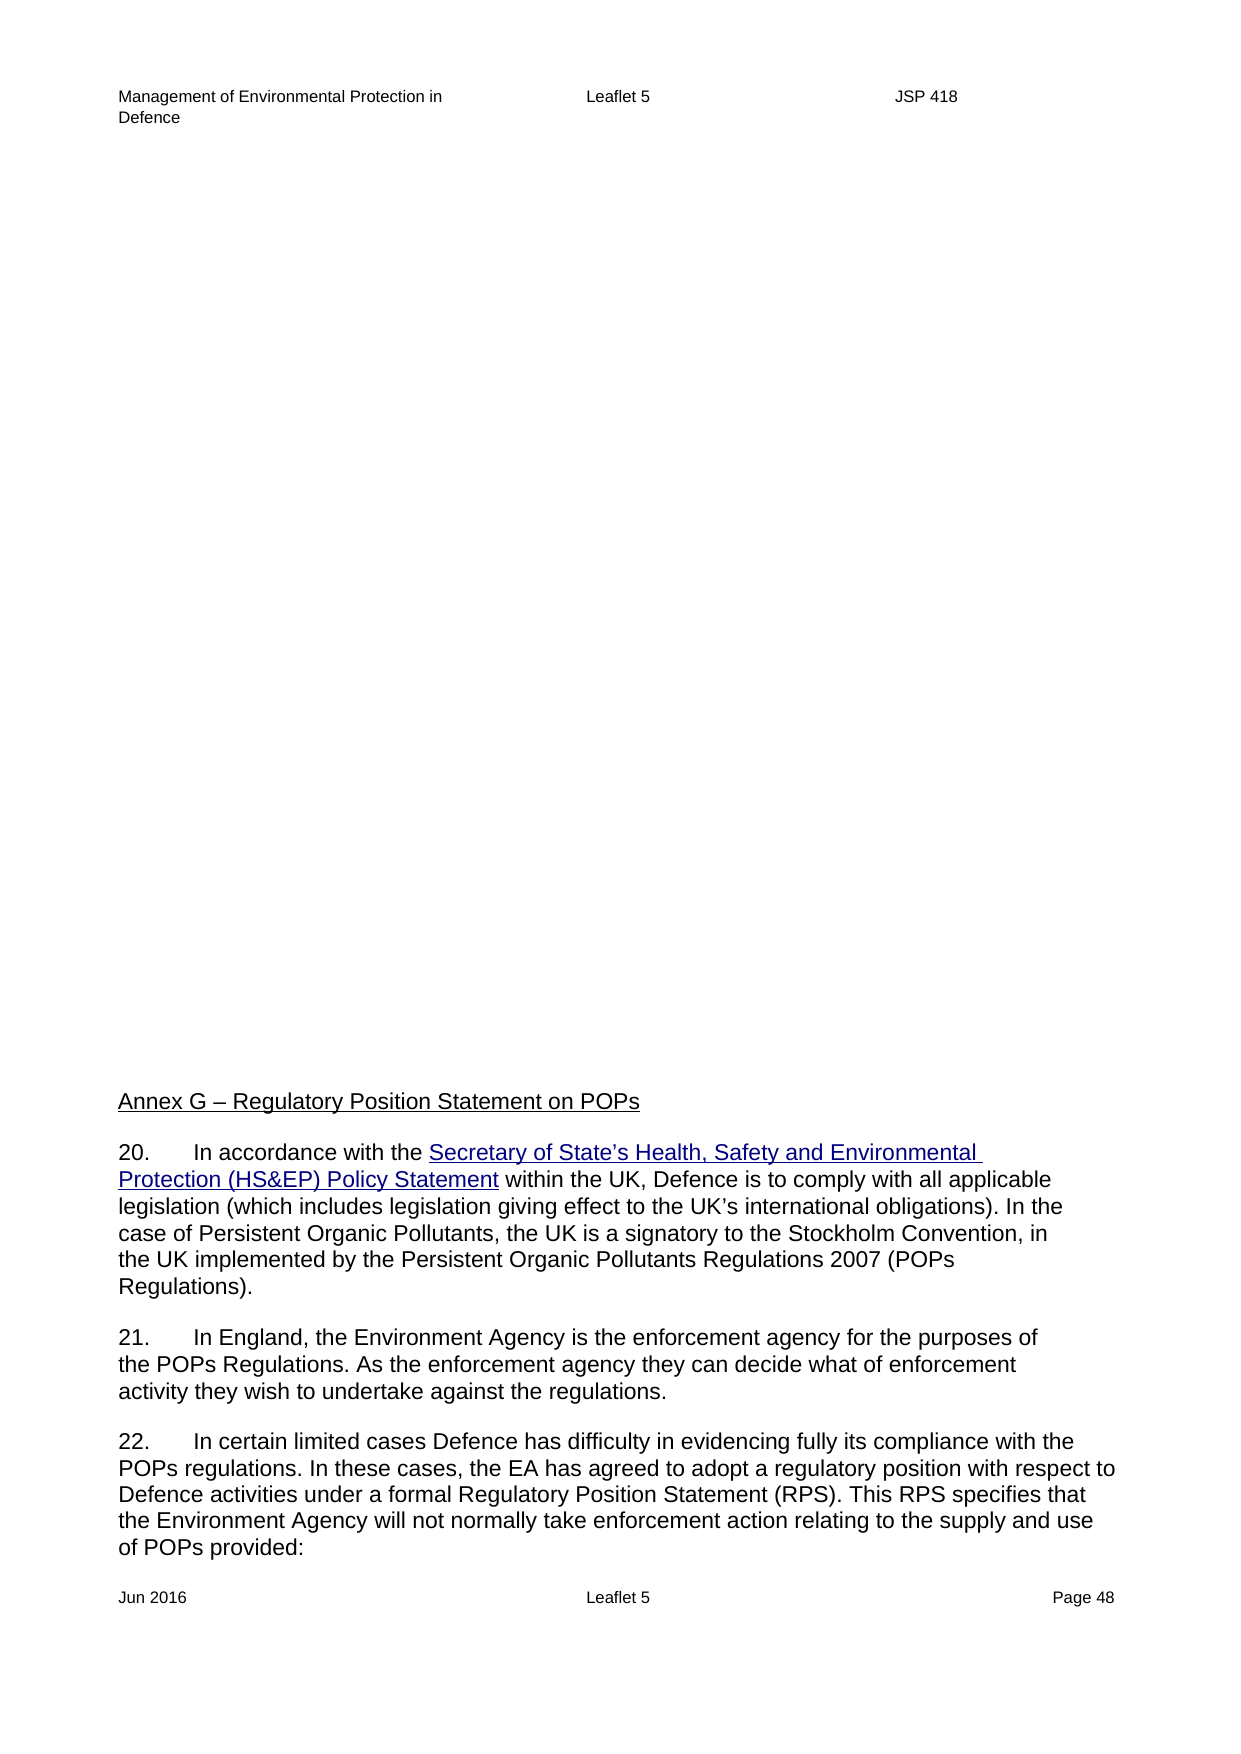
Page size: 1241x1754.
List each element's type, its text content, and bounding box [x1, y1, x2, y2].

list In England, the Environment Agency is the enforcement agency for the purposes of the POPs Regulations. As the enforcement agency they can decide what of enforcement activity they wish to undertake against the regulations. [118, 1324, 1072, 1404]
list In accordance with the Secretary of State’s Health, Safety and Environmental Protection (HS&EP) Policy Statement within the UK, Defence is to comply with all applicable legislation (which includes legislation giving effect to the UK’s international obligations). In the case of Persistent Organic Pollutants, the UK is a signatory to the Stockholm Convention, in the UK implemented by the Persistent Organic Pollutants Regulations 2007 (POPs Regulations). [118, 1139, 1072, 1299]
subtitle Annex G – Regulatory Position Statement on POPs [118, 1088, 1119, 1114]
list In certain limited cases Defence has difficulty in evidencing fully its compliance with the POPs regulations. In these cases, the EA has agreed to adopt a regulatory position with respect to Defence activities under a formal Regulatory Position Statement (RPS). This RPS specifies that the Environment Agency will not normally take enforcement action relating to the supply and use of POPs provided: [118, 1428, 1119, 1560]
